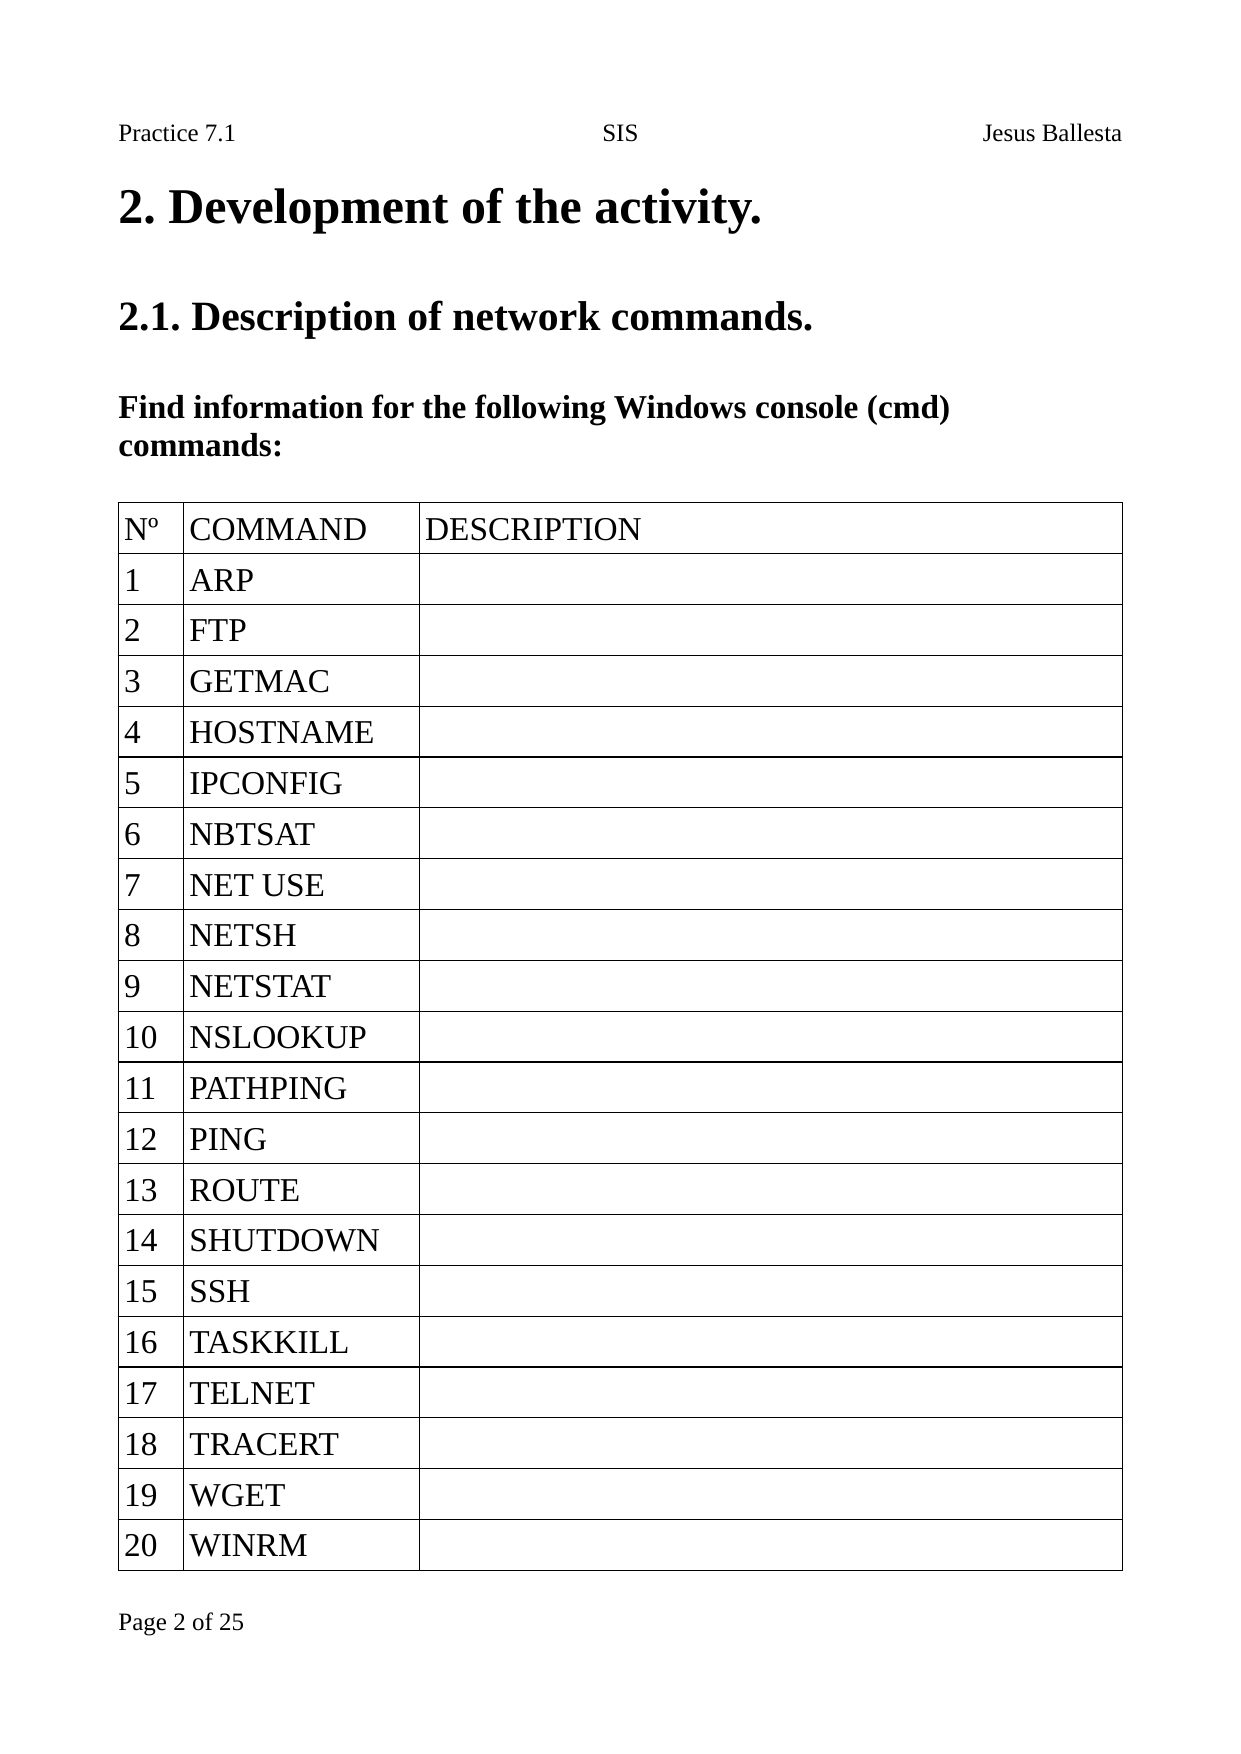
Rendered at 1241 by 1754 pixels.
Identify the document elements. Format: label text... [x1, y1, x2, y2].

table_cell 2 [119, 605, 183, 655]
table_cell [420, 707, 1122, 756]
table_cell ARP [184, 554, 419, 604]
table_header DESCRIPTION [420, 503, 1122, 553]
table_cell 8 [119, 910, 183, 960]
table_cell TELNET [184, 1368, 419, 1417]
table_cell 20 [119, 1520, 183, 1570]
table_cell SHUTDOWN [184, 1215, 419, 1265]
table_cell GETMAC [184, 656, 419, 706]
table_cell 11 [119, 1063, 183, 1112]
table_cell [420, 1164, 1122, 1214]
table_cell [420, 1215, 1122, 1265]
table_cell FTP [184, 605, 419, 655]
table_cell 9 [119, 961, 183, 1011]
table_cell [420, 961, 1122, 1011]
table_cell 1 [119, 554, 183, 604]
table_header COMMAND [184, 503, 419, 553]
table_cell TASKKILL [184, 1317, 419, 1366]
table_cell 3 [119, 656, 183, 706]
table_cell HOSTNAME [184, 707, 419, 756]
table_cell 17 [119, 1368, 183, 1417]
table_cell 12 [119, 1113, 183, 1163]
table_cell 5 [119, 758, 183, 807]
table_cell 10 [119, 1012, 183, 1061]
table_cell PING [184, 1113, 419, 1163]
table_cell 13 [119, 1164, 183, 1214]
table_cell [420, 1317, 1122, 1366]
table_cell ROUTE [184, 1164, 419, 1214]
table_cell NET USE [184, 859, 419, 909]
table_cell 19 [119, 1469, 183, 1519]
table_cell [420, 1063, 1122, 1112]
table_cell NETSH [184, 910, 419, 960]
table_cell TRACERT [184, 1418, 419, 1468]
table_cell [420, 1469, 1122, 1519]
table_cell SSH [184, 1266, 419, 1316]
table_cell IPCONFIG [184, 758, 419, 807]
table_cell NSLOOKUP [184, 1012, 419, 1061]
table_cell [420, 1368, 1122, 1417]
table_cell NBTSAT [184, 808, 419, 858]
table_cell [420, 1012, 1122, 1061]
table_cell [420, 605, 1122, 655]
table_header Nº [119, 503, 183, 553]
table_cell [420, 808, 1122, 858]
table_cell [420, 1418, 1122, 1468]
text 2.1. Description of network commands. [118, 291, 1122, 339]
table_cell [420, 859, 1122, 909]
table_cell 18 [119, 1418, 183, 1468]
table_cell 15 [119, 1266, 183, 1316]
table_cell [420, 910, 1122, 960]
table_cell [420, 656, 1122, 706]
table_cell WGET [184, 1469, 419, 1519]
table_cell 4 [119, 707, 183, 756]
table_cell 14 [119, 1215, 183, 1265]
table_cell [420, 1266, 1122, 1316]
table_cell [420, 758, 1122, 807]
table_cell PATHPING [184, 1063, 419, 1112]
table_cell WINRM [184, 1520, 419, 1570]
text Find information for the following Windows console (cmd) commands: [118, 387, 1122, 464]
table_cell [420, 554, 1122, 604]
table_cell 6 [119, 808, 183, 858]
table_cell [420, 1113, 1122, 1163]
text 2. Development of the activity. [118, 176, 1122, 234]
table_cell [420, 1520, 1122, 1570]
table_cell 7 [119, 859, 183, 909]
table_cell 16 [119, 1317, 183, 1366]
table_cell NETSTAT [184, 961, 419, 1011]
